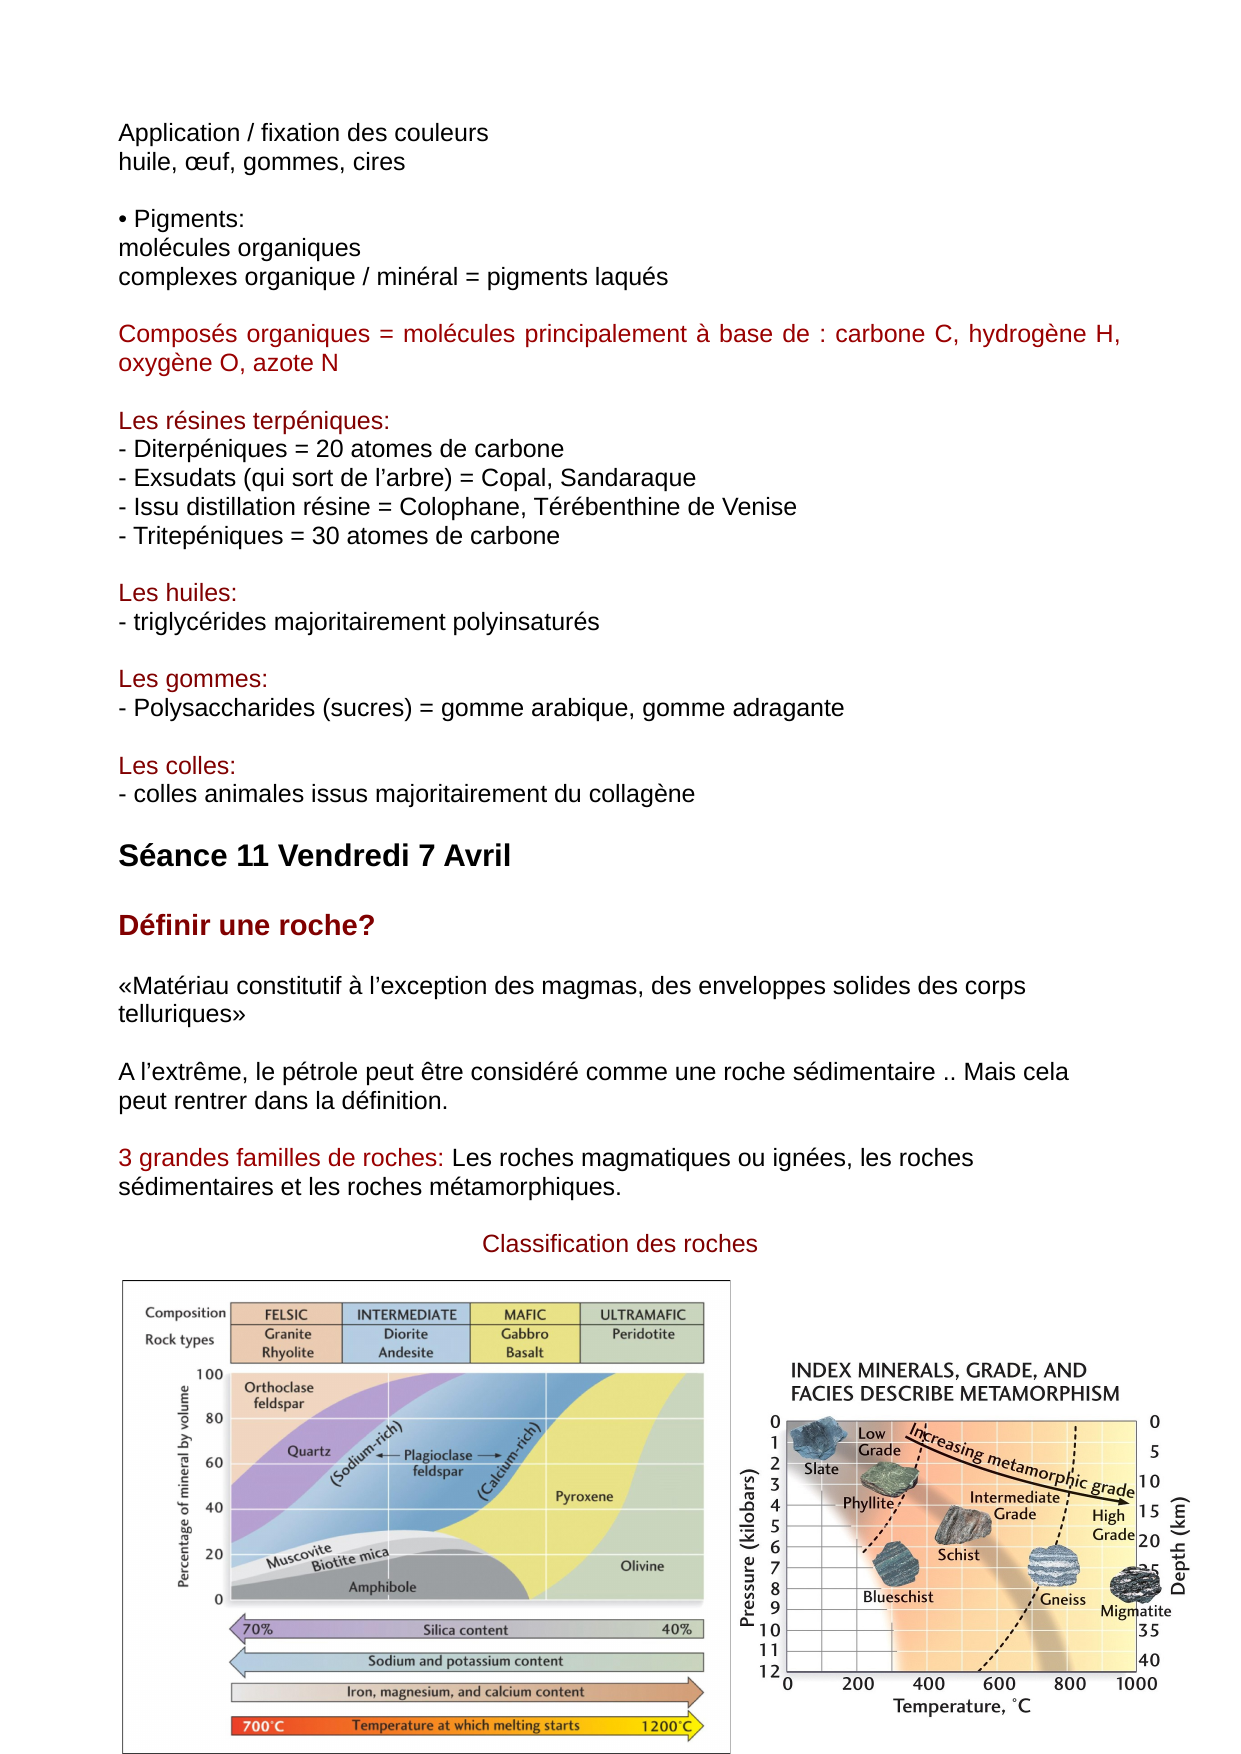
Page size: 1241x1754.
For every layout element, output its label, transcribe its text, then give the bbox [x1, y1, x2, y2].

list - Exsudats (qui sort de l’arbre) = Copal, Sandaraque [118, 463, 1122, 492]
list Séance 11 Vendredi 7 Avril [118, 837, 1122, 873]
list Les huiles: [118, 578, 1122, 607]
list - Tritepéniques = 30 atomes de carbone [118, 521, 1122, 549]
list Les colles: [118, 751, 1122, 779]
list • Pigments: [118, 204, 1122, 233]
list Les résines terpéniques: [118, 406, 1122, 434]
list Composés organiques = molécules principalement à base de : carbone C, hydrogène H, oxygène O, azote N [118, 319, 1122, 377]
list Application / fixation des couleurs [118, 118, 1122, 147]
picture [122, 1280, 1194, 1754]
text 3 grandes familles de roches: Les roches magmatiques ou ignées, les roches sédimentaires et les roches métamorphiques. [118, 1143, 1122, 1201]
list huile, œuf, gommes, cires [118, 147, 1122, 176]
list - colles animales issus majoritairement du collagène [118, 779, 1122, 808]
list - triglycérides majoritairement polyinsaturés [118, 607, 1122, 636]
text Classification des roches [118, 1229, 1122, 1258]
list Les gommes: [118, 664, 1122, 693]
text Définir une roche? [118, 908, 1122, 942]
list - Issu distillation résine = Colophane, Térébenthine de Venise [118, 492, 1122, 521]
list molécules organiques [118, 233, 1122, 262]
list complexes organique / minéral = pigments laqués [118, 262, 1122, 291]
list - Polysaccharides (sucres) = gomme arabique, gomme adragante [118, 693, 1122, 722]
list - Diterpéniques = 20 atomes de carbone [118, 434, 1122, 463]
text «Matériau constitutif à l’exception des magmas, des enveloppes solides des corps telluriques» [118, 971, 1122, 1028]
text A l’extrême, le pétrole peut être considéré comme une roche sédimentaire .. Mais cela peut rentrer dans la définition. [118, 1057, 1122, 1114]
